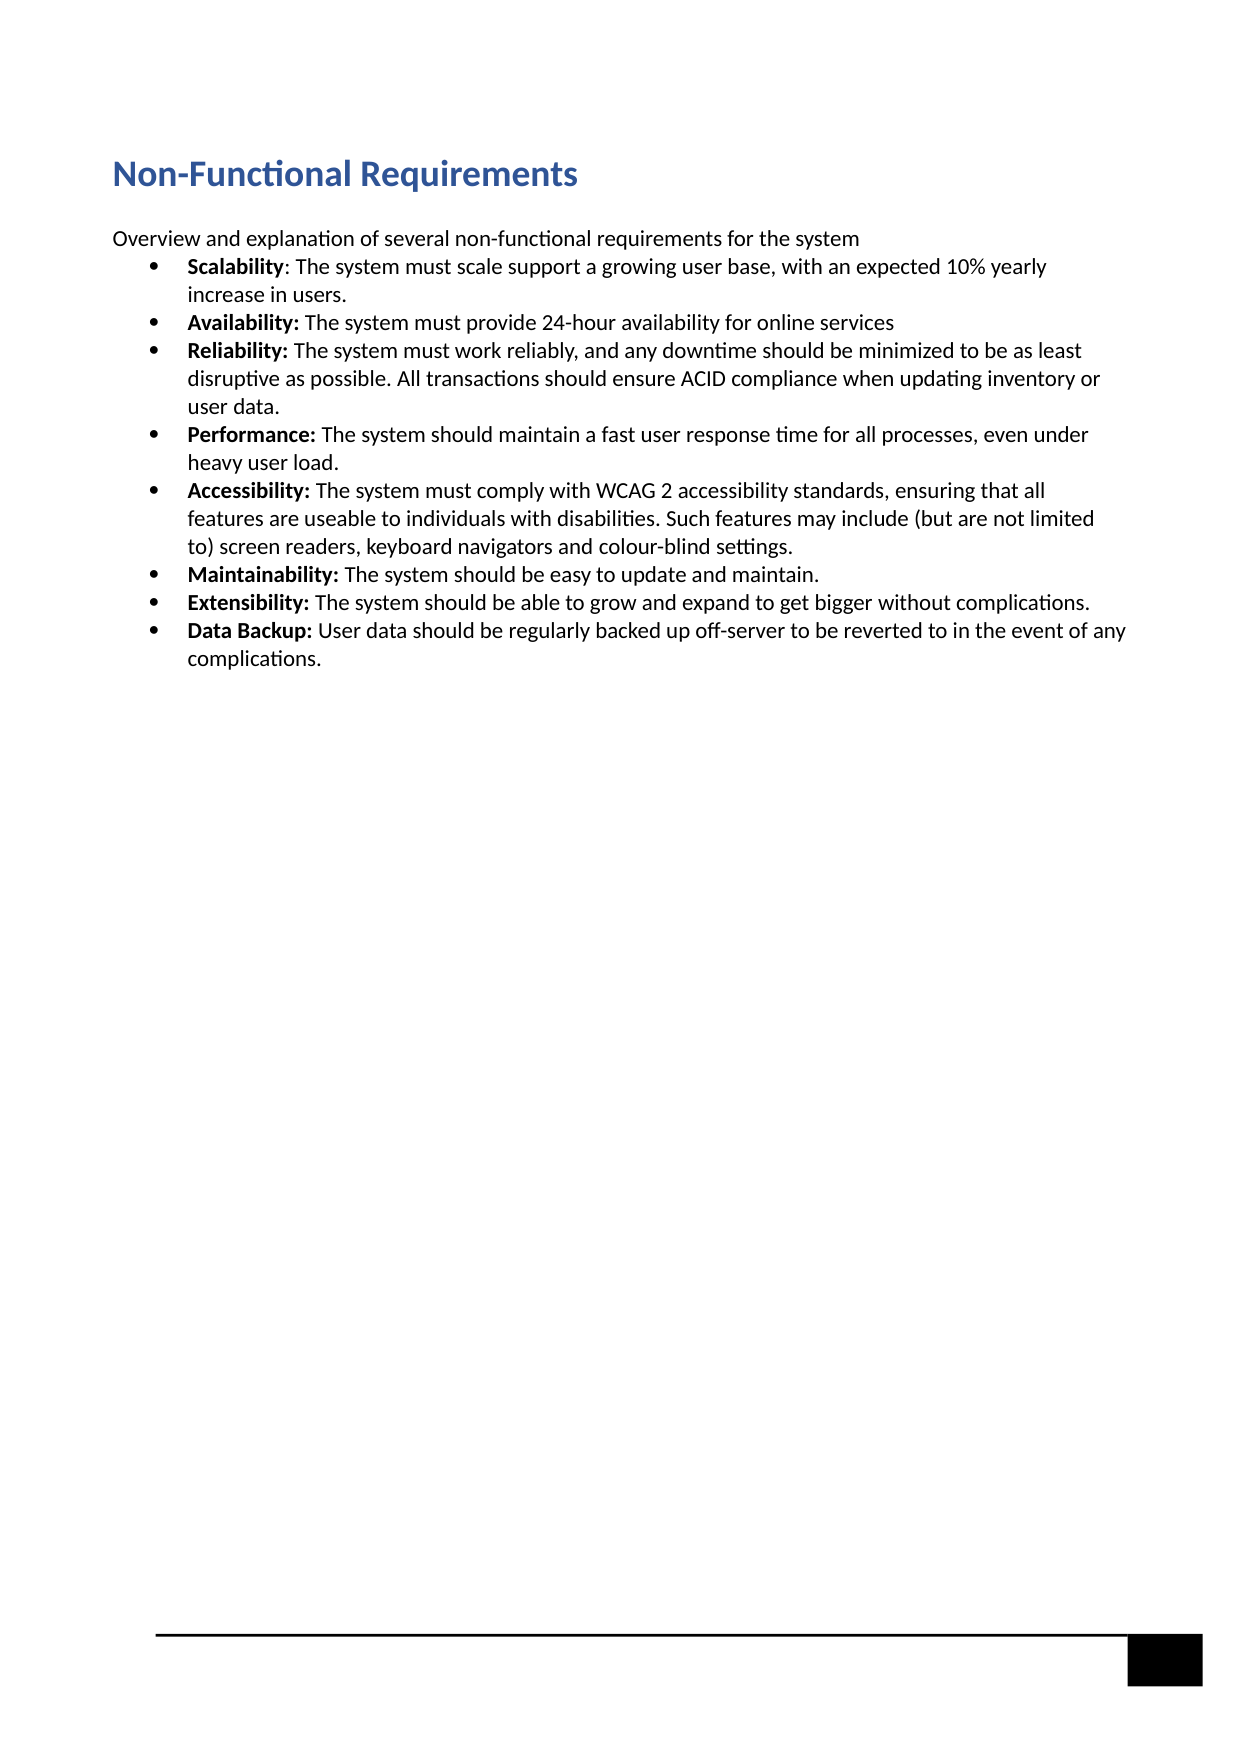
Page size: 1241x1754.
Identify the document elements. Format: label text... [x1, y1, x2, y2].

subtitle Non-Functional Requirements [112, 150, 1128, 196]
text Overview and explanation of several non-functional requirements for the system [112, 224, 1128, 252]
list Data Backup: User data should be regularly backed up off-server to be reverted to in the event of any complications. [150, 616, 1128, 672]
list Performance: The system should maintain a fast user response time for all processes, even under heavy user load. [150, 420, 1128, 476]
list Availability: The system must provide 24-hour availability for online services [150, 308, 1128, 336]
list Extensibility: The system should be able to grow and expand to get bigger without complications. [150, 588, 1128, 616]
list Accessibility: The system must comply with WCAG 2 accessibility standards, ensuring that all features are useable to individuals with disabilities. Such features may include (but are not limited to) screen readers, keyboard navigators and colour-blind settings. [150, 476, 1128, 560]
list Reliability: The system must work reliably, and any downtime should be minimized to be as least disruptive as possible. All transactions should ensure ACID compliance when updating inventory or user data. [150, 336, 1128, 420]
list Maintainability: The system should be easy to update and maintain. [150, 560, 1128, 588]
list Scalability: The system must scale support a growing user base, with an expected 10% yearly increase in users. [150, 252, 1128, 308]
